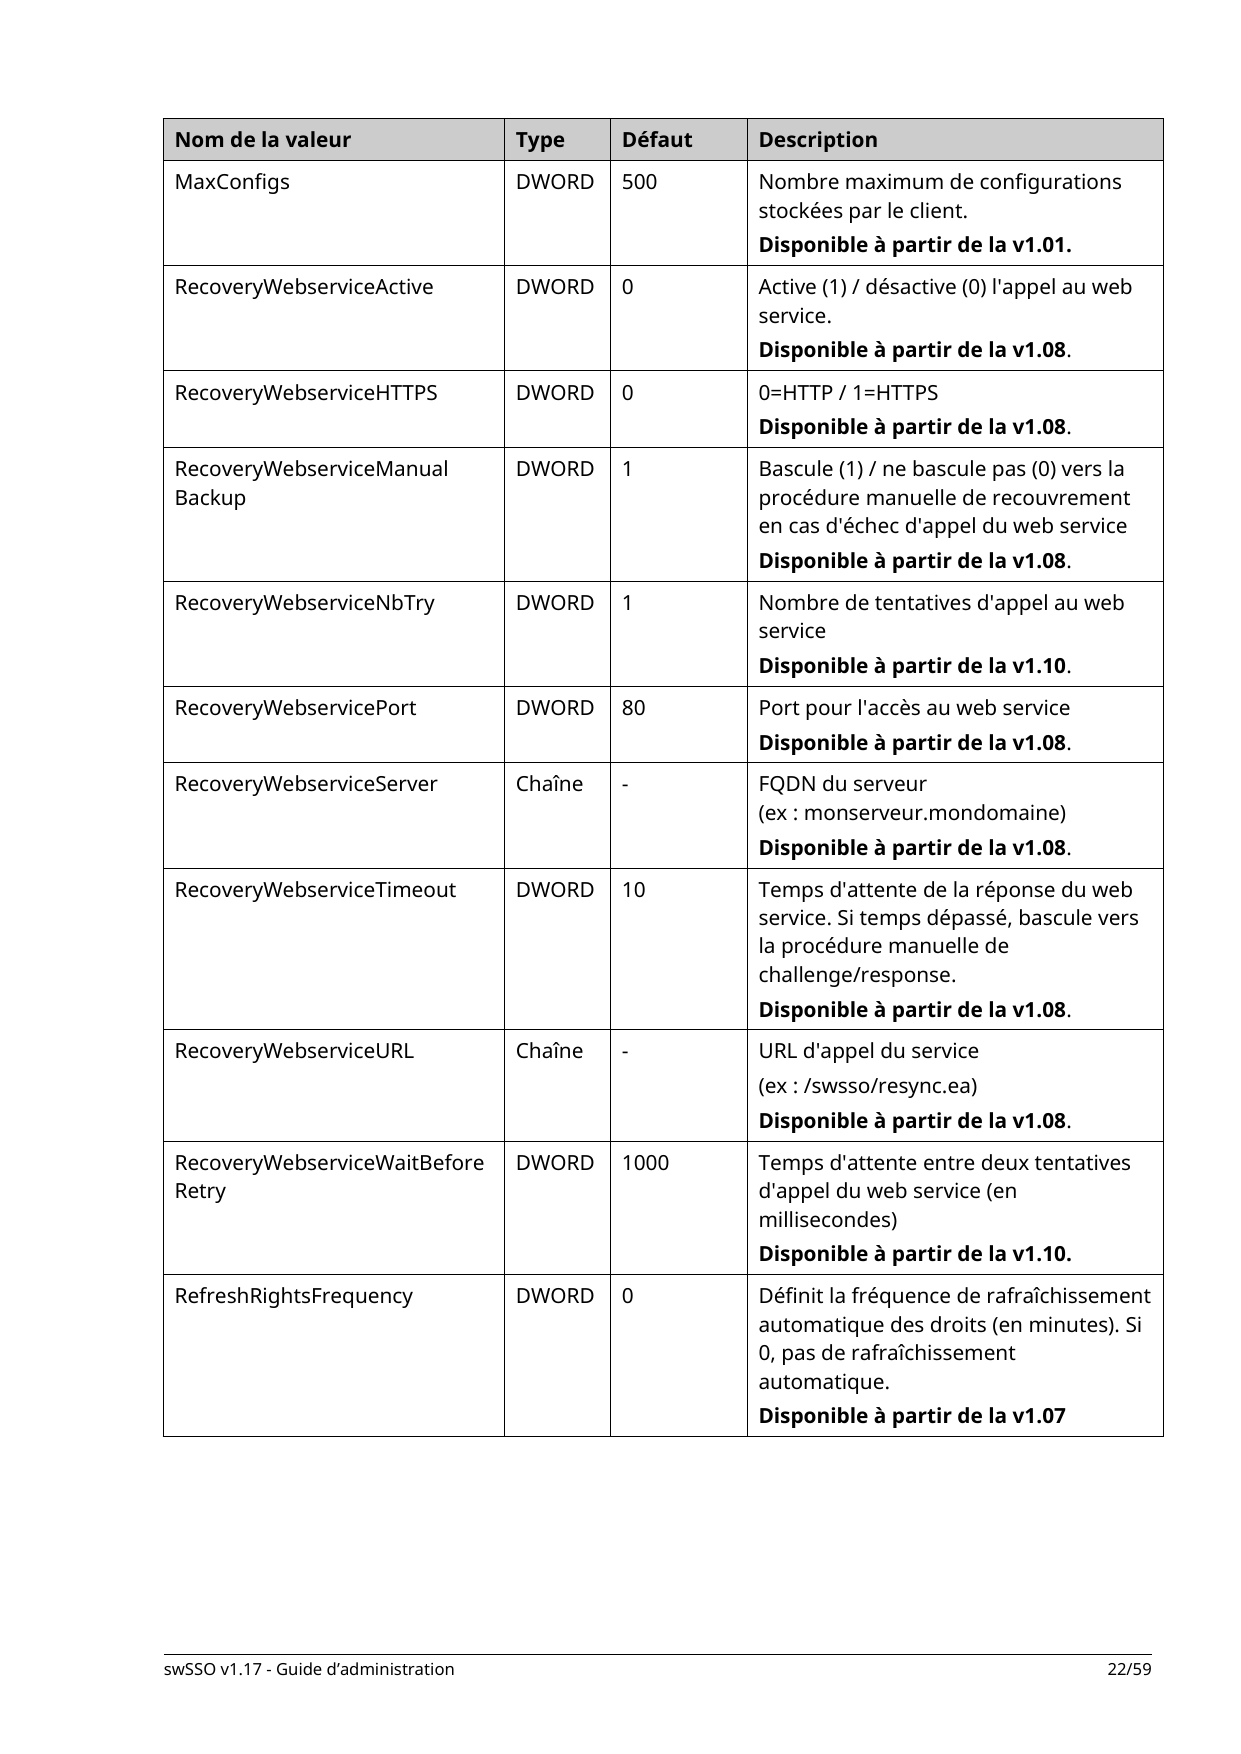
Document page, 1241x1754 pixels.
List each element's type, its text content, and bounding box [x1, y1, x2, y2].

table_cell Chaîne [505, 1030, 610, 1141]
table_cell Nombre de tentatives d'appel au web service Disponible à partir de la v1.10. [748, 582, 1163, 686]
table_cell DWORD [505, 582, 610, 686]
table_cell Temps d'attente de la réponse du web service. Si temps dépassé, bascule vers la procédure manuelle de challenge/response. Disponible à partir de la v1.08. [748, 869, 1163, 1029]
table_cell RecoveryWebservicePort [164, 687, 504, 762]
table_header Description [748, 119, 1163, 160]
table_cell FQDN du serveur (ex : monserveur.mondomaine) Disponible à partir de la v1.08. [748, 763, 1163, 867]
table_cell 0=HTTP / 1=HTTPS Disponible à partir de la v1.08. [748, 371, 1163, 447]
table_cell 0 [611, 1275, 747, 1436]
table_cell - [611, 1030, 747, 1141]
table_cell 10 [611, 869, 747, 1029]
table_cell RecoveryWebserviceManual Backup [164, 448, 504, 581]
table_cell 500 [611, 161, 747, 265]
table_header Défaut [611, 119, 747, 160]
table_cell RecoveryWebserviceServer [164, 763, 504, 867]
table_cell Temps d'attente entre deux tentatives d'appel du web service (en millisecondes) Disponible à partir de la v1.10. [748, 1142, 1163, 1274]
table_cell 0 [611, 266, 747, 370]
table_cell 0 [611, 371, 747, 447]
table_cell RecoveryWebserviceURL [164, 1030, 504, 1141]
table_cell 80 [611, 687, 747, 762]
table_cell DWORD [505, 448, 610, 581]
table_cell 1 [611, 582, 747, 686]
table_cell 1000 [611, 1142, 747, 1274]
table_cell Bascule (1) / ne bascule pas (0) vers la procédure manuelle de recouvrement en cas d'échec d'appel du web service Disponible à partir de la v1.08. [748, 448, 1163, 581]
table_cell DWORD [505, 371, 610, 447]
table_cell 1 [611, 448, 747, 581]
table_cell Nombre maximum de configurations stockées par le client. Disponible à partir de la v1.01. [748, 161, 1163, 265]
table_cell RefreshRightsFrequency [164, 1275, 504, 1436]
table_cell Active (1) / désactive (0) l'appel au web service. Disponible à partir de la v1.08. [748, 266, 1163, 370]
table_cell DWORD [505, 1142, 610, 1274]
table_cell DWORD [505, 1275, 610, 1436]
table_cell Port pour l'accès au web service Disponible à partir de la v1.08. [748, 687, 1163, 762]
table_cell RecoveryWebserviceWaitBeforeRetry [164, 1142, 504, 1274]
table_cell DWORD [505, 266, 610, 370]
table_cell RecoveryWebserviceHTTPS [164, 371, 504, 447]
table_cell Définit la fréquence de rafraîchissement automatique des droits (en minutes). Si 0, pas de rafraîchissement automatique. Disponible à partir de la v1.07 [748, 1275, 1163, 1436]
table_cell - [611, 763, 747, 867]
table_cell MaxConfigs [164, 161, 504, 265]
table_cell Chaîne [505, 763, 610, 867]
table_cell DWORD [505, 869, 610, 1029]
table_cell URL d'appel du service (ex : /swsso/resync.ea) Disponible à partir de la v1.08. [748, 1030, 1163, 1141]
table_header Nom de la valeur [164, 119, 504, 160]
table_cell RecoveryWebserviceNbTry [164, 582, 504, 686]
table_cell RecoveryWebserviceTimeout [164, 869, 504, 1029]
table_cell DWORD [505, 161, 610, 265]
table_cell RecoveryWebserviceActive [164, 266, 504, 370]
table_cell DWORD [505, 687, 610, 762]
table_header Type [505, 119, 610, 160]
